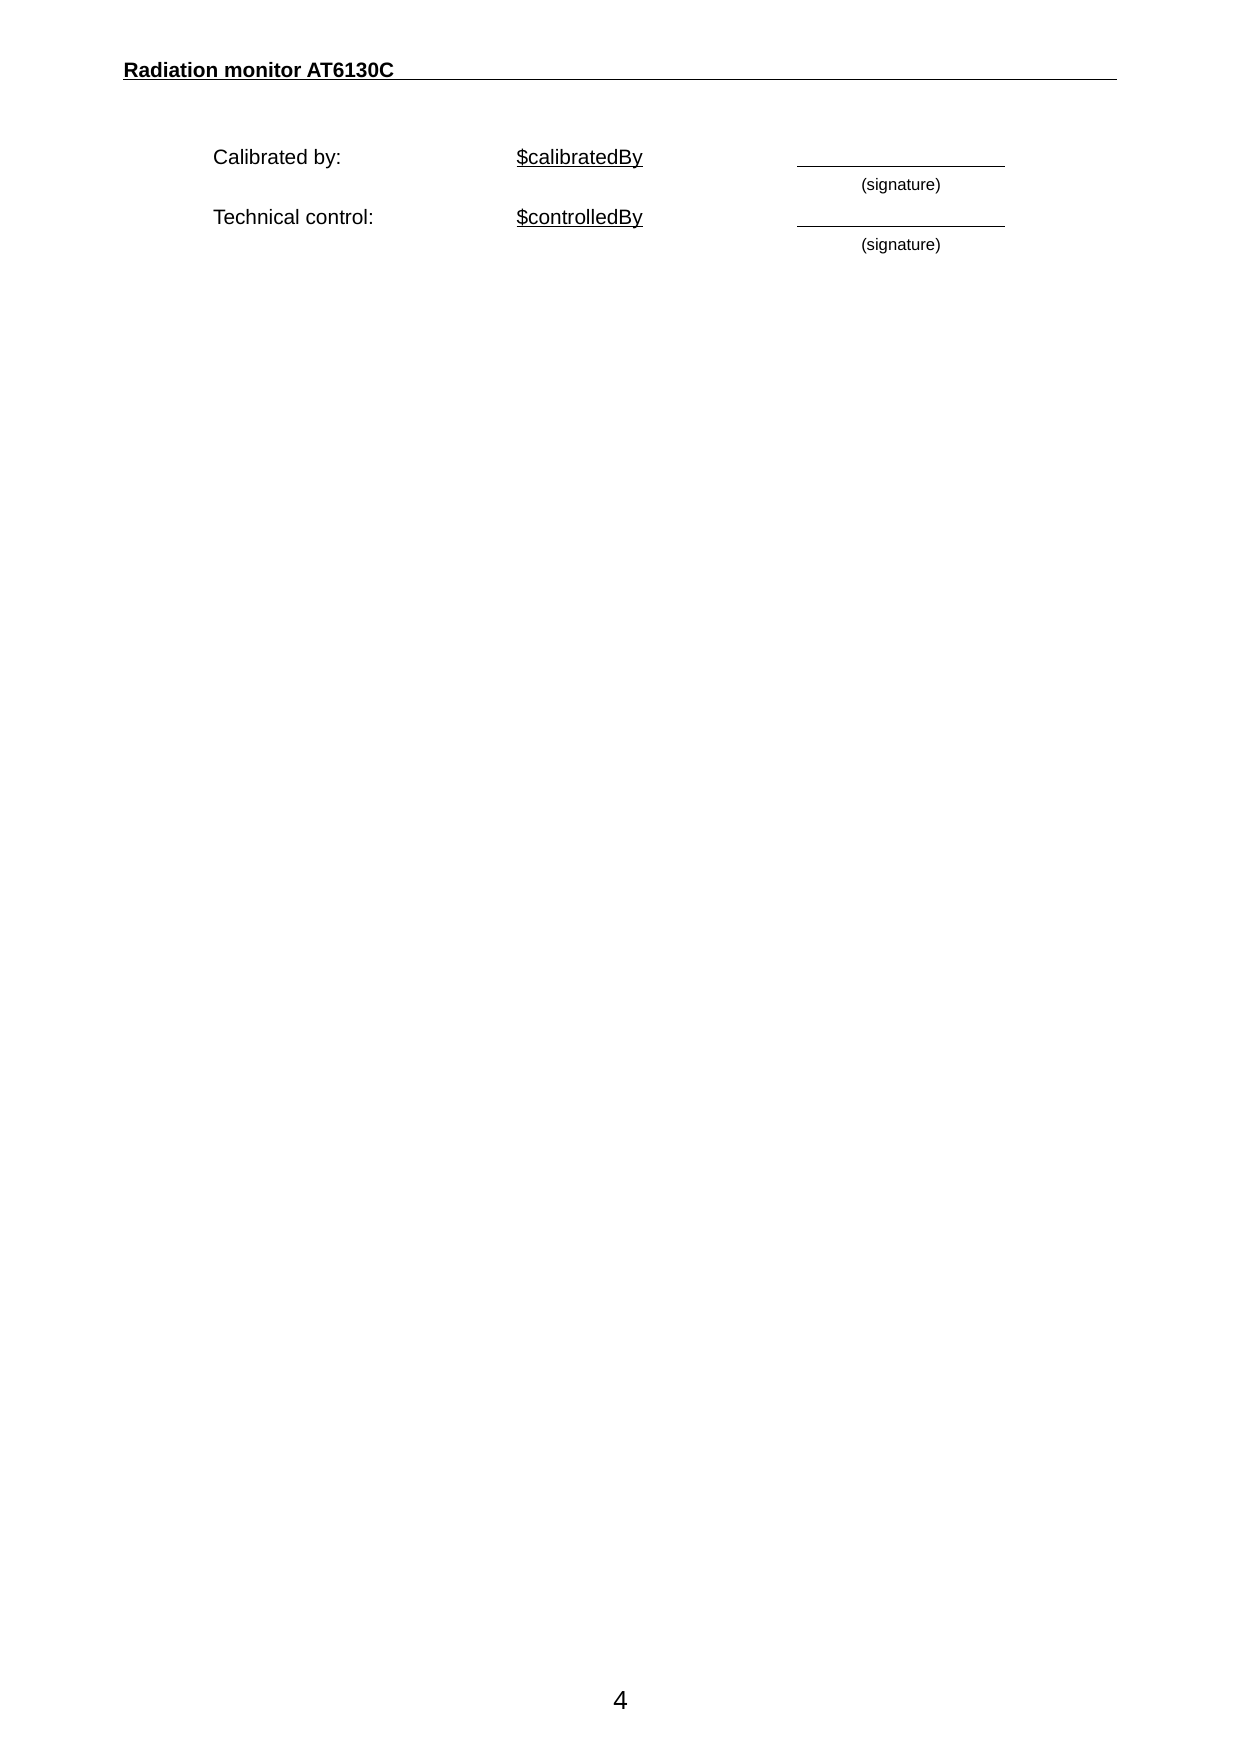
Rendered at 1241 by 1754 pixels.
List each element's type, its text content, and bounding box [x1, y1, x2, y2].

table_cell $controlledBy [514, 202, 771, 232]
table_cell Technical control: [210, 202, 513, 232]
table_cell (signature) [771, 232, 1030, 262]
table_header Calibrated by: [210, 142, 513, 172]
table_header [771, 142, 1030, 172]
table_header $calibratedBy [514, 142, 771, 172]
table_cell (signature) [771, 172, 1030, 202]
table_cell [771, 202, 1030, 232]
table_cell [210, 172, 513, 202]
table_cell [514, 232, 771, 262]
table_cell [210, 232, 513, 262]
table_cell [514, 172, 771, 202]
